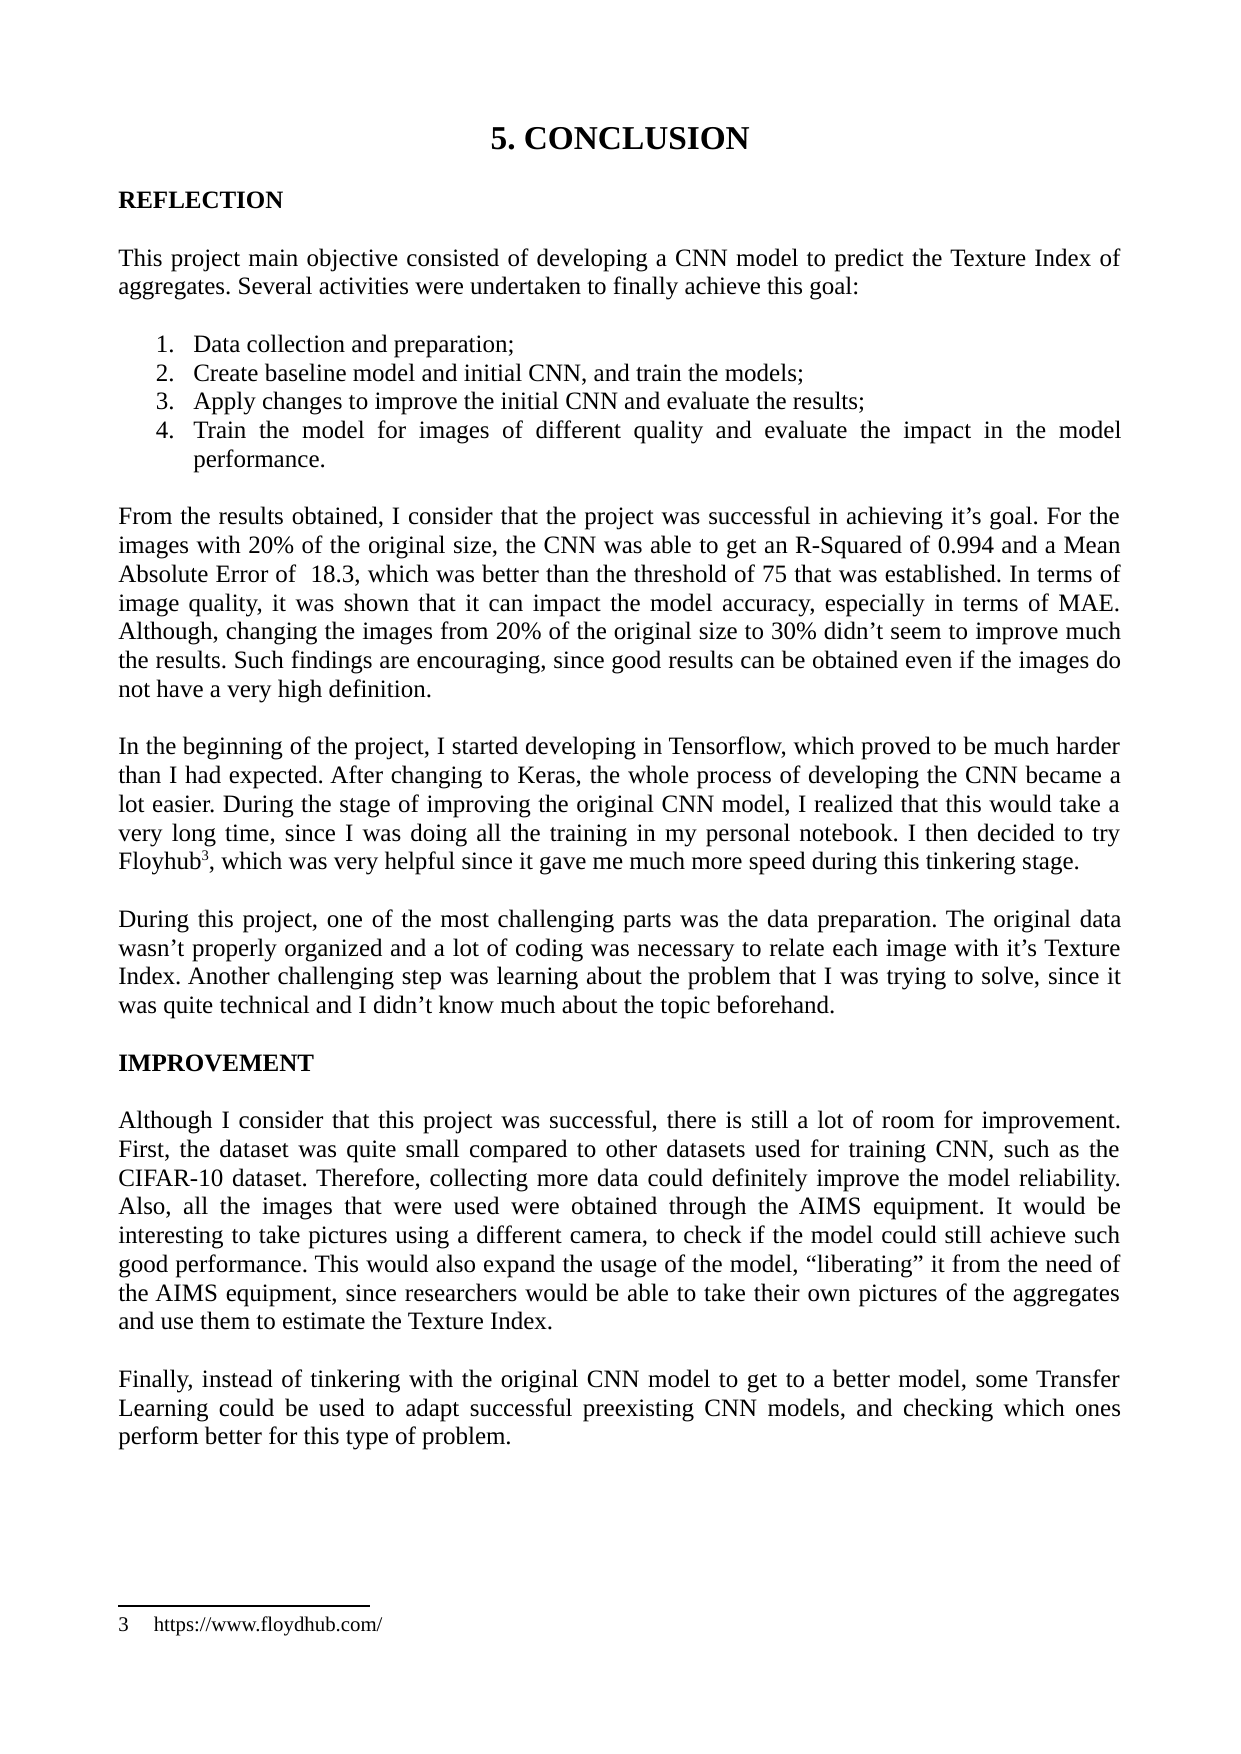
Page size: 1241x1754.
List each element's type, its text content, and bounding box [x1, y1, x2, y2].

list Train the model for images of different quality and evaluate the impact in the model performance. [156, 415, 1122, 473]
text IMPROVEMENT [118, 1048, 1122, 1076]
text Finally, instead of tinkering with the original CNN model to get to a better model, some Transfer Learning could be used to adapt successful preexisting CNN models, and checking which ones perform better for this type of problem. [118, 1364, 1122, 1450]
text From the results obtained, I consider that the project was successful in achieving it’s goal. For the images with 20% of the original size, the CNN was able to get an R-Squared of 0.994 and a Mean Absolute Error of 18.3, which was better than the threshold of 75 that was established. In terms of image quality, it was shown that it can impact the model accuracy, especially in terms of MAE. Although, changing the images from 20% of the original size to 30% didn’t seem to improve much the results. Such findings are encouraging, since good results can be obtained even if the images do not have a very high definition. [118, 501, 1122, 703]
text This project main objective consisted of developing a CNN model to predict the Texture Index of aggregates. Several activities were undertaken to finally achieve this goal: [118, 243, 1122, 300]
text https://www.floydhub.com/ [118, 1612, 1122, 1636]
text REFLECTION [118, 185, 1122, 214]
text In the beginning of the project, I started developing in Tensorflow, which proved to be much harder than I had expected. After changing to Keras, the whole process of developing the CNN became a lot easier. During the stage of improving the original CNN model, I realized that this would take a very long time, since I was doing all the training in my personal notebook. I then decided to try Floyhub, which was very helpful since it gave me much more speed during this tinkering stage. [118, 731, 1122, 875]
list Data collection and preparation; [156, 329, 1122, 358]
text 5. CONCLUSION [118, 118, 1122, 156]
list Apply changes to improve the initial CNN and evaluate the results; [156, 386, 1122, 415]
text Although I consider that this project was successful, there is still a lot of room for improvement. First, the dataset was quite small compared to other datasets used for training CNN, such as the CIFAR-10 dataset. Therefore, collecting more data could definitely improve the model reliability. Also, all the images that were used were obtained through the AIMS equipment. It would be interesting to take pictures using a different camera, to check if the model could still achieve such good performance. This would also expand the usage of the model, “liberating” it from the need of the AIMS equipment, since researchers would be able to take their own pictures of the aggregates and use them to estimate the Texture Index. [118, 1105, 1122, 1335]
list Create baseline model and initial CNN, and train the models; [156, 358, 1122, 386]
text During this project, one of the most challenging parts was the data preparation. The original data wasn’t properly organized and a lot of coding was necessary to relate each image with it’s Texture Index. Another challenging step was learning about the problem that I was trying to solve, since it was quite technical and I didn’t know much about the topic beforehand. [118, 904, 1122, 1019]
